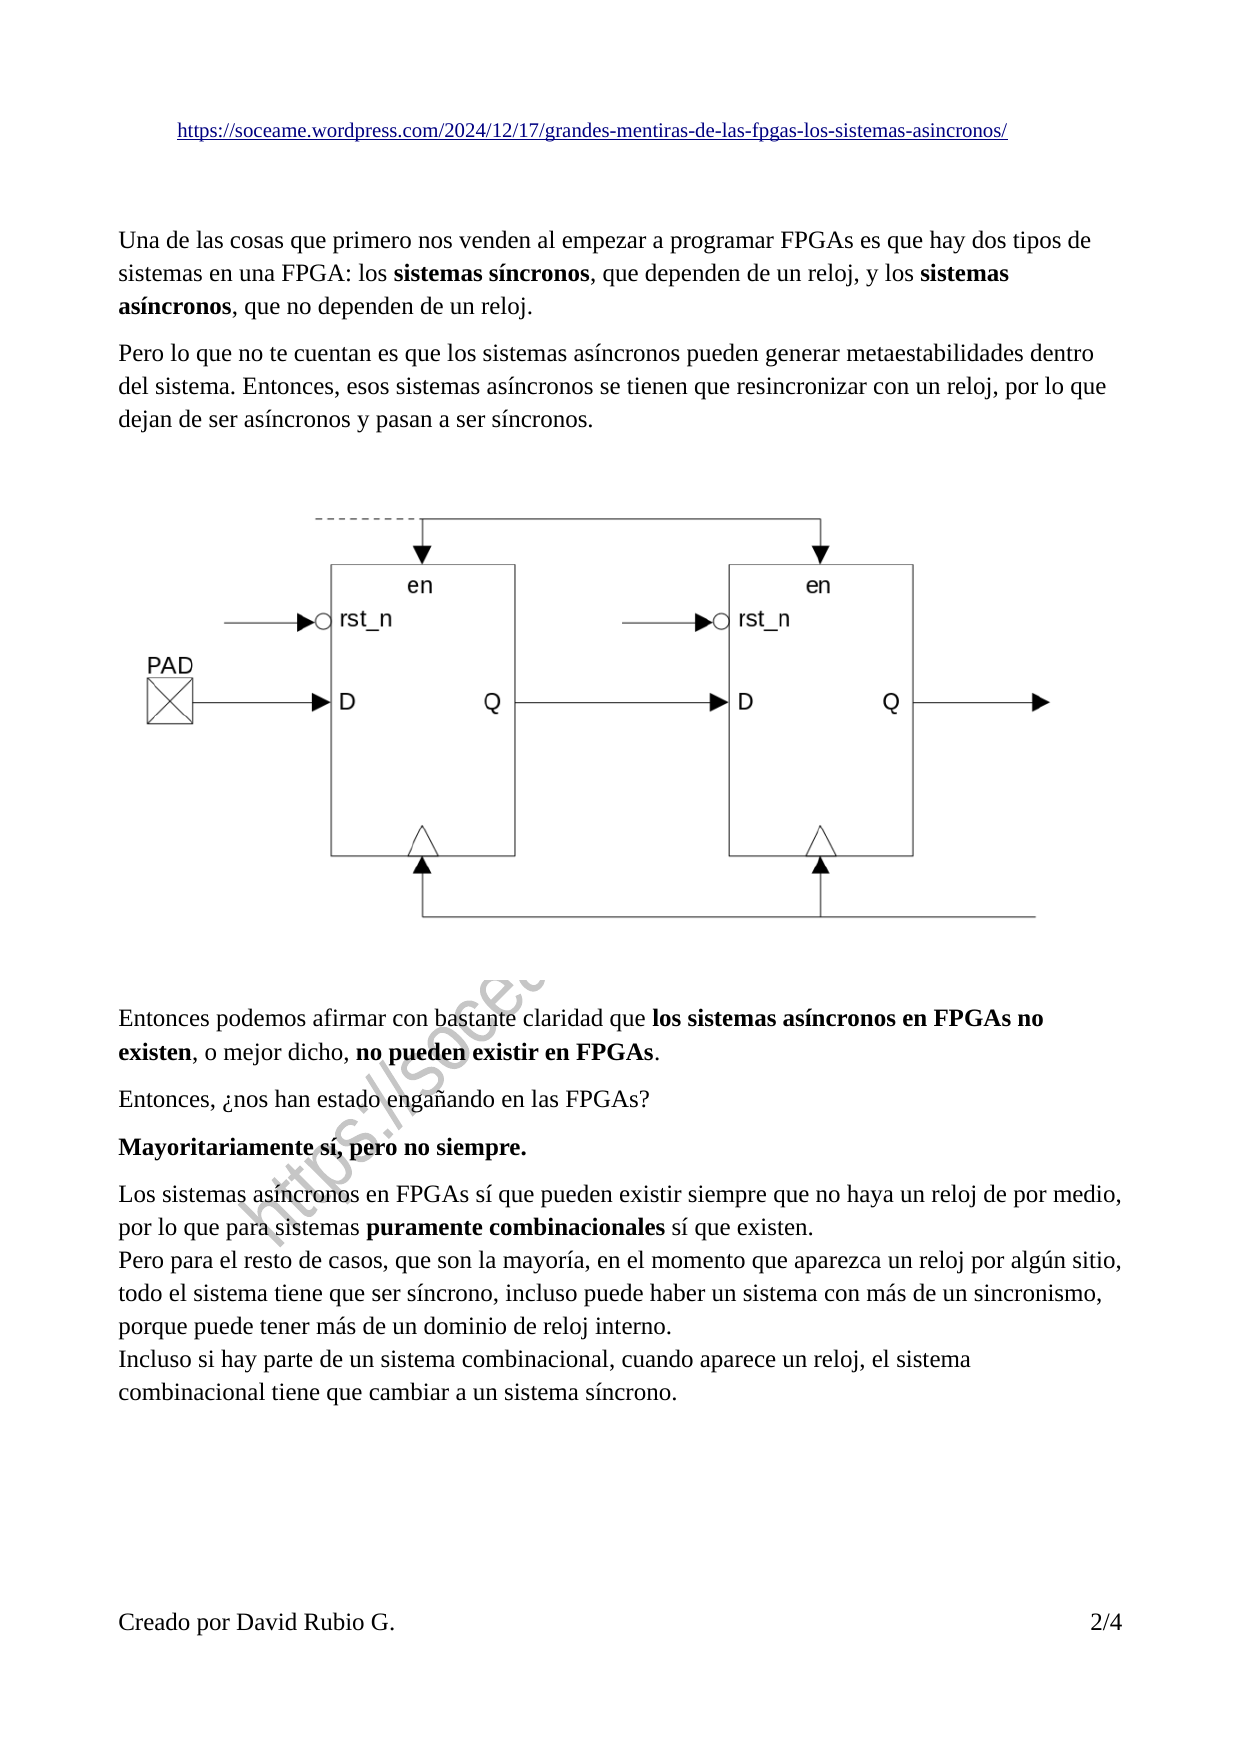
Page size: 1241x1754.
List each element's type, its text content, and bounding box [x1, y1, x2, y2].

text Pero lo que no te cuentan es que los sistemas asíncronos pueden generar metaestabilidades dentro del sistema. Entonces, esos sistemas asíncronos se tienen que resincronizar con un reloj, por lo que dejan de ser asíncronos y pasan a ser síncronos. [118, 338, 1122, 433]
text Mayoritariamente sí, pero no siempre. [118, 1132, 354, 1161]
text Mayoritariamente sí, pero no siempre. [368, 1132, 1122, 1161]
text Entonces, ¿nos han estado engañando en las FPGAs? [400, 1084, 1122, 1113]
picture [118, 452, 1113, 980]
text Entonces, ¿nos han estado engañando en las FPGAs? [118, 1084, 387, 1113]
text Una de las cosas que primero nos venden al empezar a programar FPGAs es que hay dos tipos de sistemas en una FPGA: los sistemas síncronos, que dependen de un reloj, y los sistemas asíncronos, que no dependen de un reloj. [118, 225, 1122, 319]
text Entonces podemos afirmar con bastante claridad que los sistemas asíncronos en FPGAs no existen, o mejor dicho, no pueden existir en FPGAs. [118, 1003, 1122, 1065]
text Los sistemas asíncronos en FPGAs sí que pueden existir siempre que no haya un reloj de por medio, por lo que para sistemas puramente combinacionales sí que existen. Pero para el resto de casos, que son la mayoría, en el momento que aparezca un reloj por algún sitio, todo el sistema tiene que ser síncrono, incluso puede haber un sistema con más de un sincronismo, porque puede tener más de un dominio de reloj interno. Incluso si hay parte de un sistema combinacional, cuando aparece un reloj, el sistema combinacional tiene que cambiar a un sistema síncrono. [118, 1179, 1122, 1406]
